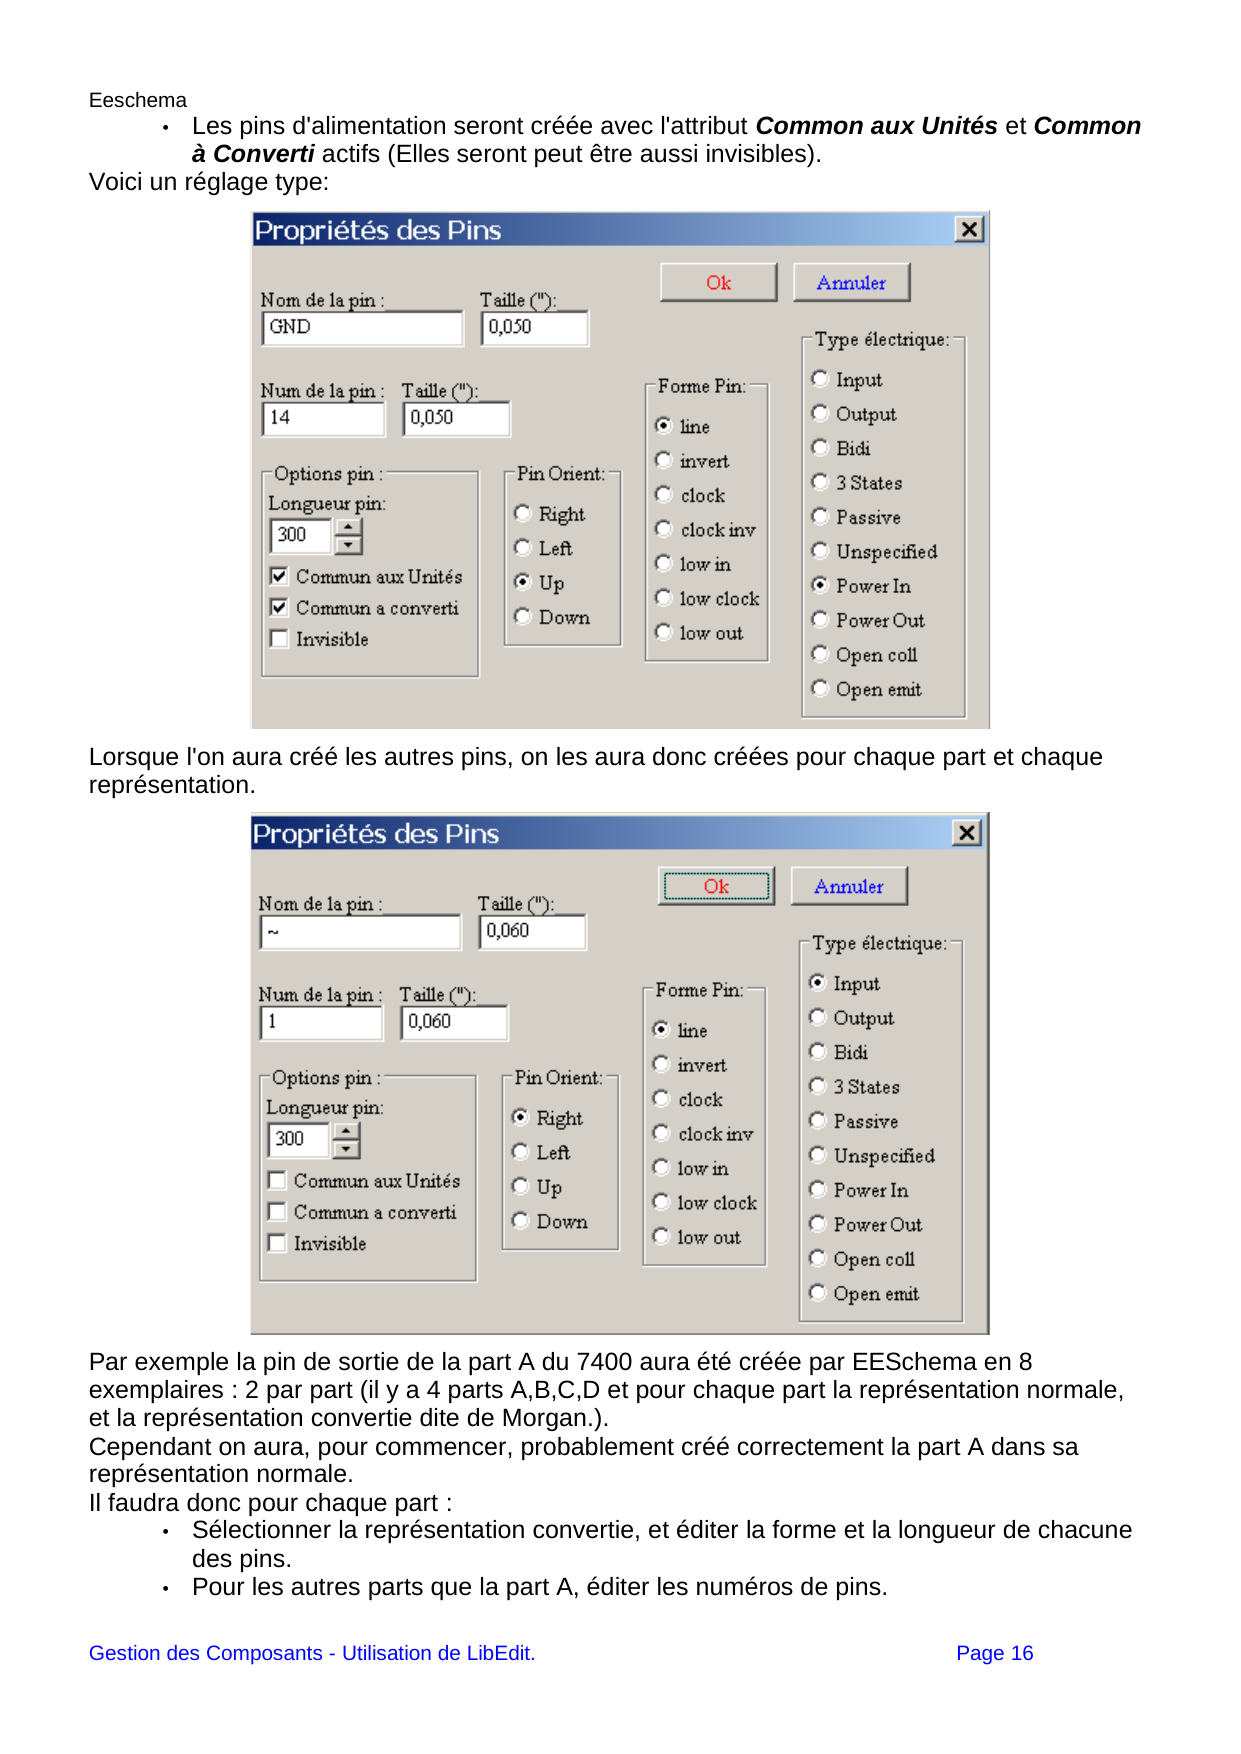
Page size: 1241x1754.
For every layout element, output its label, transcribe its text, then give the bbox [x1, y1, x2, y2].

text Par exemple la pin de sortie de la part A du 7400 aura été créée par EESchema en 8 exemplaires : 2 par part (il y a 4 parts A,B,C,D et pour chaque part la représentation normale, et la représentation convertie dite de Morgan.). [88, 1348, 1152, 1432]
list Les pins d'alimentation seront créée avec l'attribut Common aux Unités et Common à Converti actifs (Elles seront peut être aussi invisibles). [162, 112, 1152, 168]
list Sélectionner la représentation convertie, et éditer la forme et la longueur de chacune des pins. [162, 1516, 1152, 1572]
text Il faudra donc pour chaque part : [88, 1488, 1152, 1516]
picture [250, 210, 991, 729]
text Voici un réglage type: [88, 168, 1152, 196]
list Pour les autres parts que la part A, éditer les numéros de pins. [162, 1572, 1152, 1601]
picture [250, 812, 990, 1335]
text Cependant on aura, pour commencer, probablement créé correctement la part A dans sa représentation normale. [88, 1432, 1152, 1488]
text Lorsque l'on aura créé les autres pins, on les aura donc créées pour chaque part et chaque représentation. [88, 743, 1152, 799]
